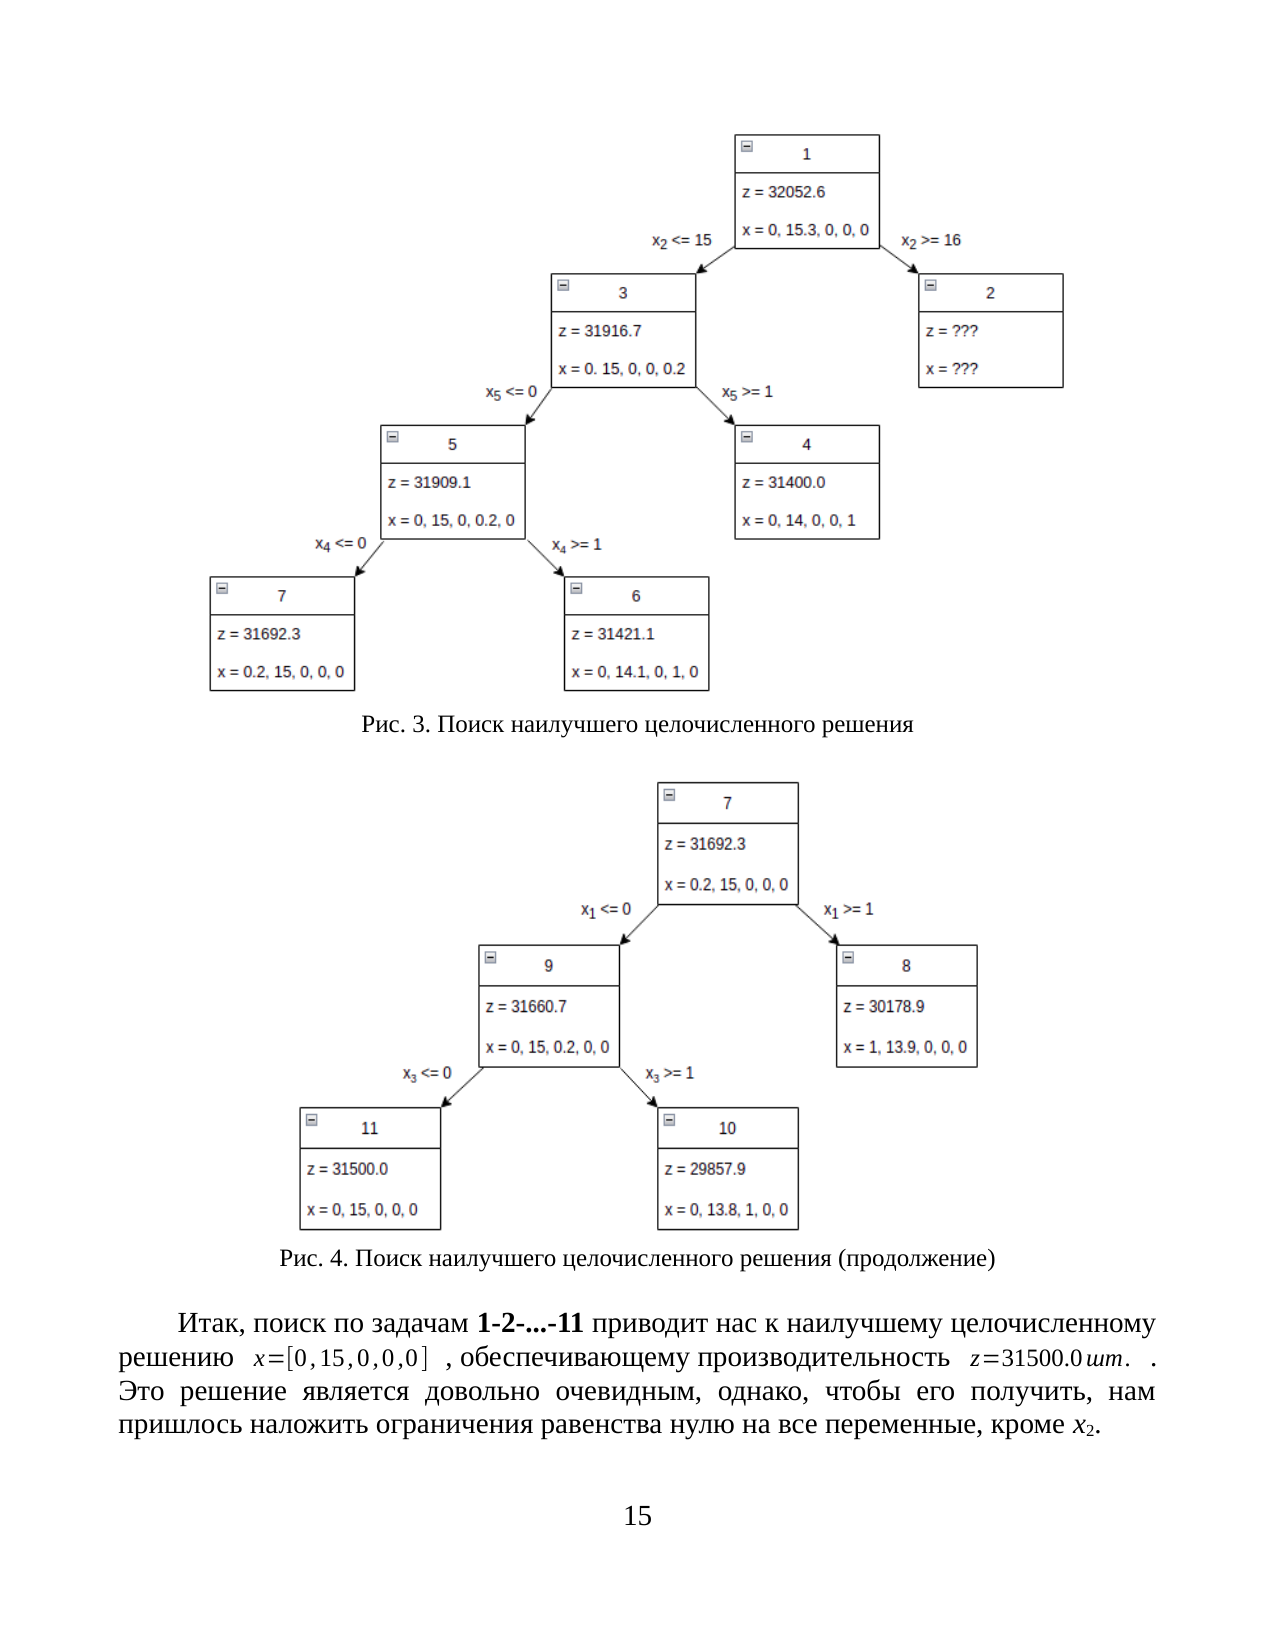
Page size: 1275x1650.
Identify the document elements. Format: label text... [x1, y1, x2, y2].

text Рис. 3. Поиск наилучшего целочисленного решения [118, 118, 1157, 737]
picture [194, 118, 1081, 709]
text Итак, поиск по задачам 1-2-...-11 приводит нас к наилучшему целочисленному решению, обеспечивающему производительность. Это решение является довольно очевидным, однако, чтобы его получить, нам пришлось наложить ограничения равенства нулю на все переменные, кроме x2. [118, 1306, 1157, 1440]
text Рис. 4. Поиск наилучшего целочисленного решения (продолжение) [118, 771, 1157, 1272]
picture [283, 771, 992, 1244]
